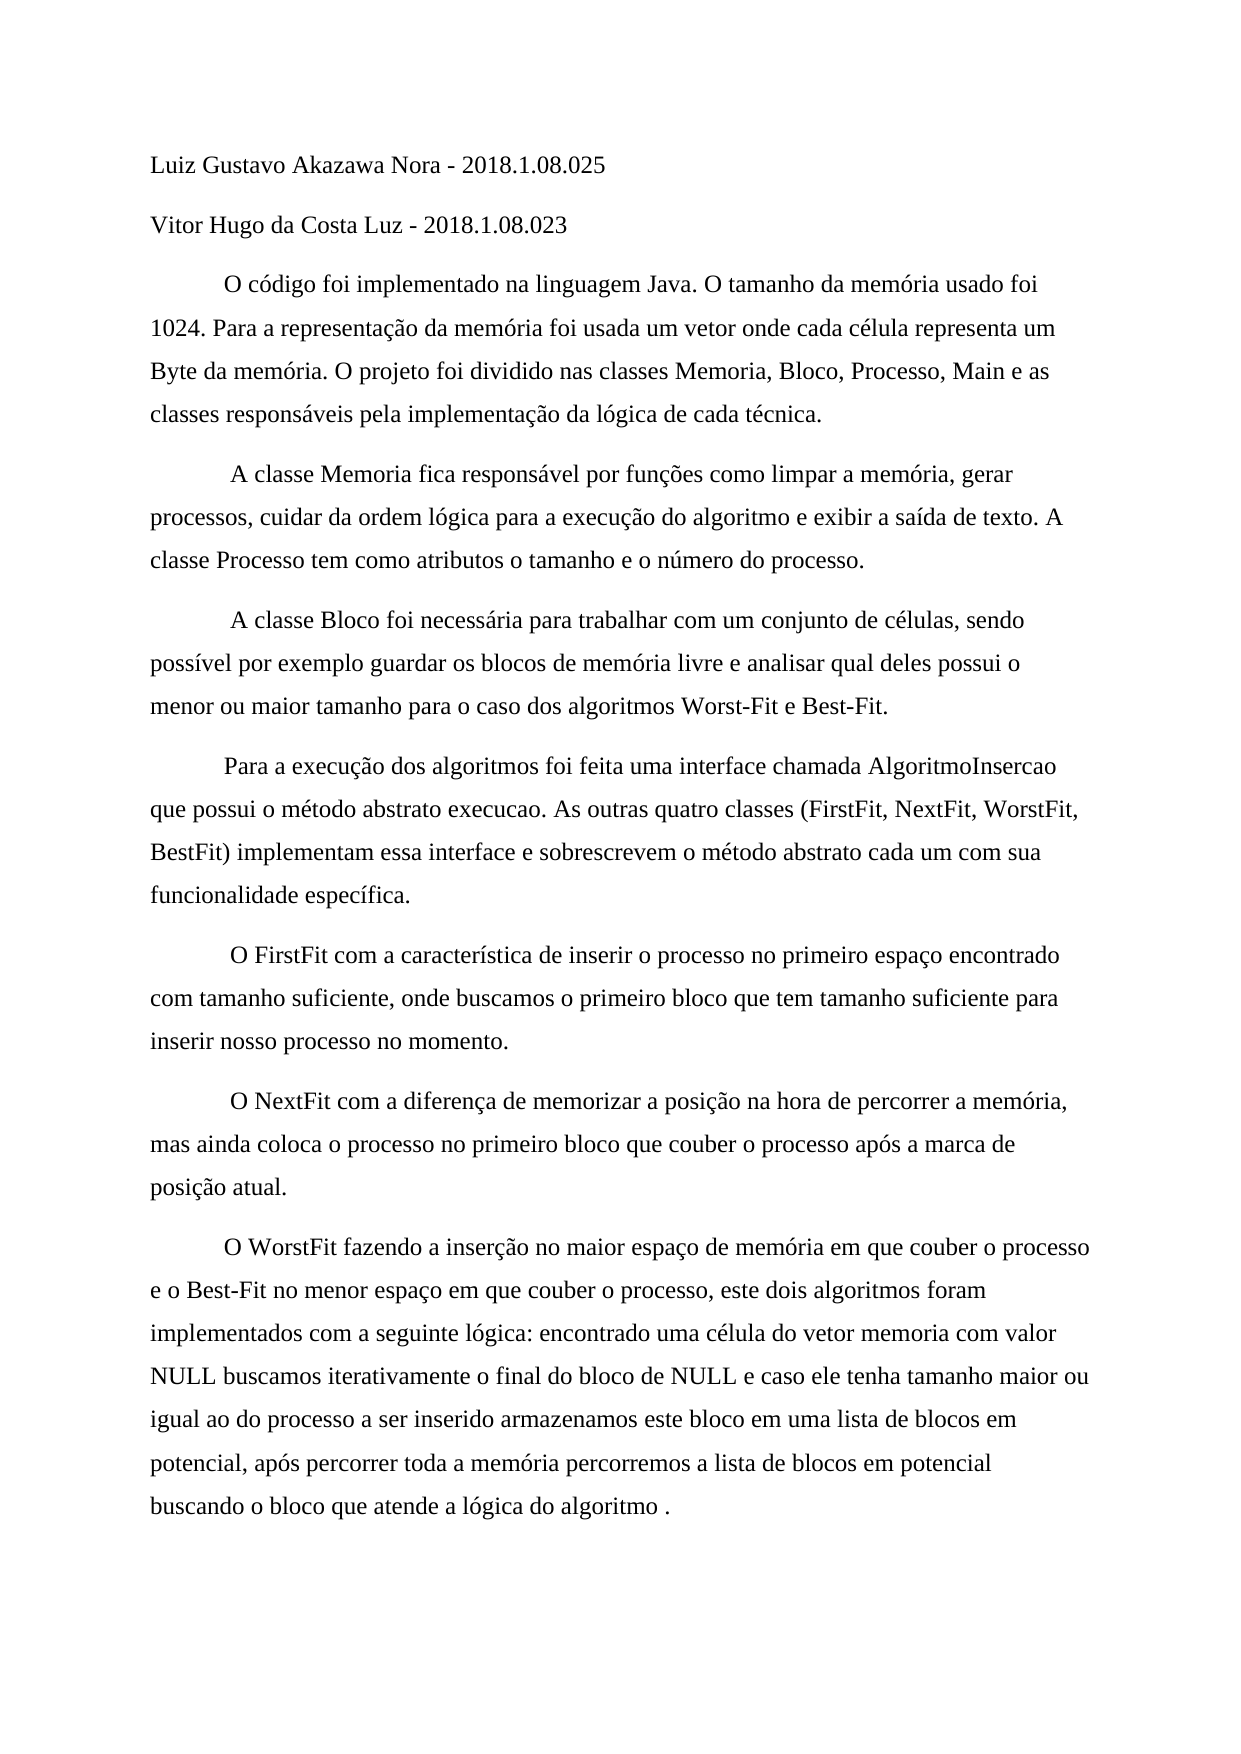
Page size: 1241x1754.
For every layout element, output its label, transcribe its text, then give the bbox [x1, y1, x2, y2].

text A classe Bloco foi necessária para trabalhar com um conjunto de células, sendo possível por exemplo guardar os blocos de memória livre e analisar qual deles possui o menor ou maior tamanho para o caso dos algoritmos Worst-Fit e Best-Fit. [150, 605, 1090, 720]
text O WorstFit fazendo a inserção no maior espaço de memória em que couber o processo e o Best-Fit no menor espaço em que couber o processo, este dois algoritmos foram implementados com a seguinte lógica: encontrado uma célula do vetor memoria com valor NULL buscamos iterativamente o final do bloco de NULL e caso ele tenha tamanho maior ou igual ao do processo a ser inserido armazenamos este bloco em uma lista de blocos em potencial, após percorrer toda a memória percorremos a lista de blocos em potencial buscando o bloco que atende a lógica do algoritmo . [150, 1232, 1090, 1519]
text O NextFit com a diferença de memorizar a posição na hora de percorrer a memória, mas ainda coloca o processo no primeiro bloco que couber o processo após a marca de posição atual. [150, 1086, 1090, 1201]
text O FirstFit com a característica de inserir o processo no primeiro espaço encontrado com tamanho suficiente, onde buscamos o primeiro bloco que tem tamanho suficiente para inserir nosso processo no momento. [150, 940, 1090, 1055]
text Para a execução dos algoritmos foi feita uma interface chamada AlgoritmoInsercao que possui o método abstrato execucao. As outras quatro classes (FirstFit, NextFit, WorstFit, BestFit) implementam essa interface e sobrescrevem o método abstrato cada um com sua funcionalidade específica. [150, 751, 1090, 909]
text A classe Memoria fica responsável por funções como limpar a memória, gerar processos, cuidar da ordem lógica para a execução do algoritmo e exibir a saída de texto. A classe Processo tem como atributos o tamanho e o número do processo. [150, 459, 1090, 574]
text Vitor Hugo da Costa Luz - 2018.1.08.023 [150, 210, 1090, 238]
text O código foi implementado na linguagem Java. O tamanho da memória usado foi 1024. Para a representação da memória foi usada um vetor onde cada célula representa um Byte da memória. O projeto foi dividido nas classes Memoria, Bloco, Processo, Main e as classes responsáveis pela implementação da lógica de cada técnica. [150, 269, 1090, 428]
text Luiz Gustavo Akazawa Nora - 2018.1.08.025 [150, 150, 1090, 179]
